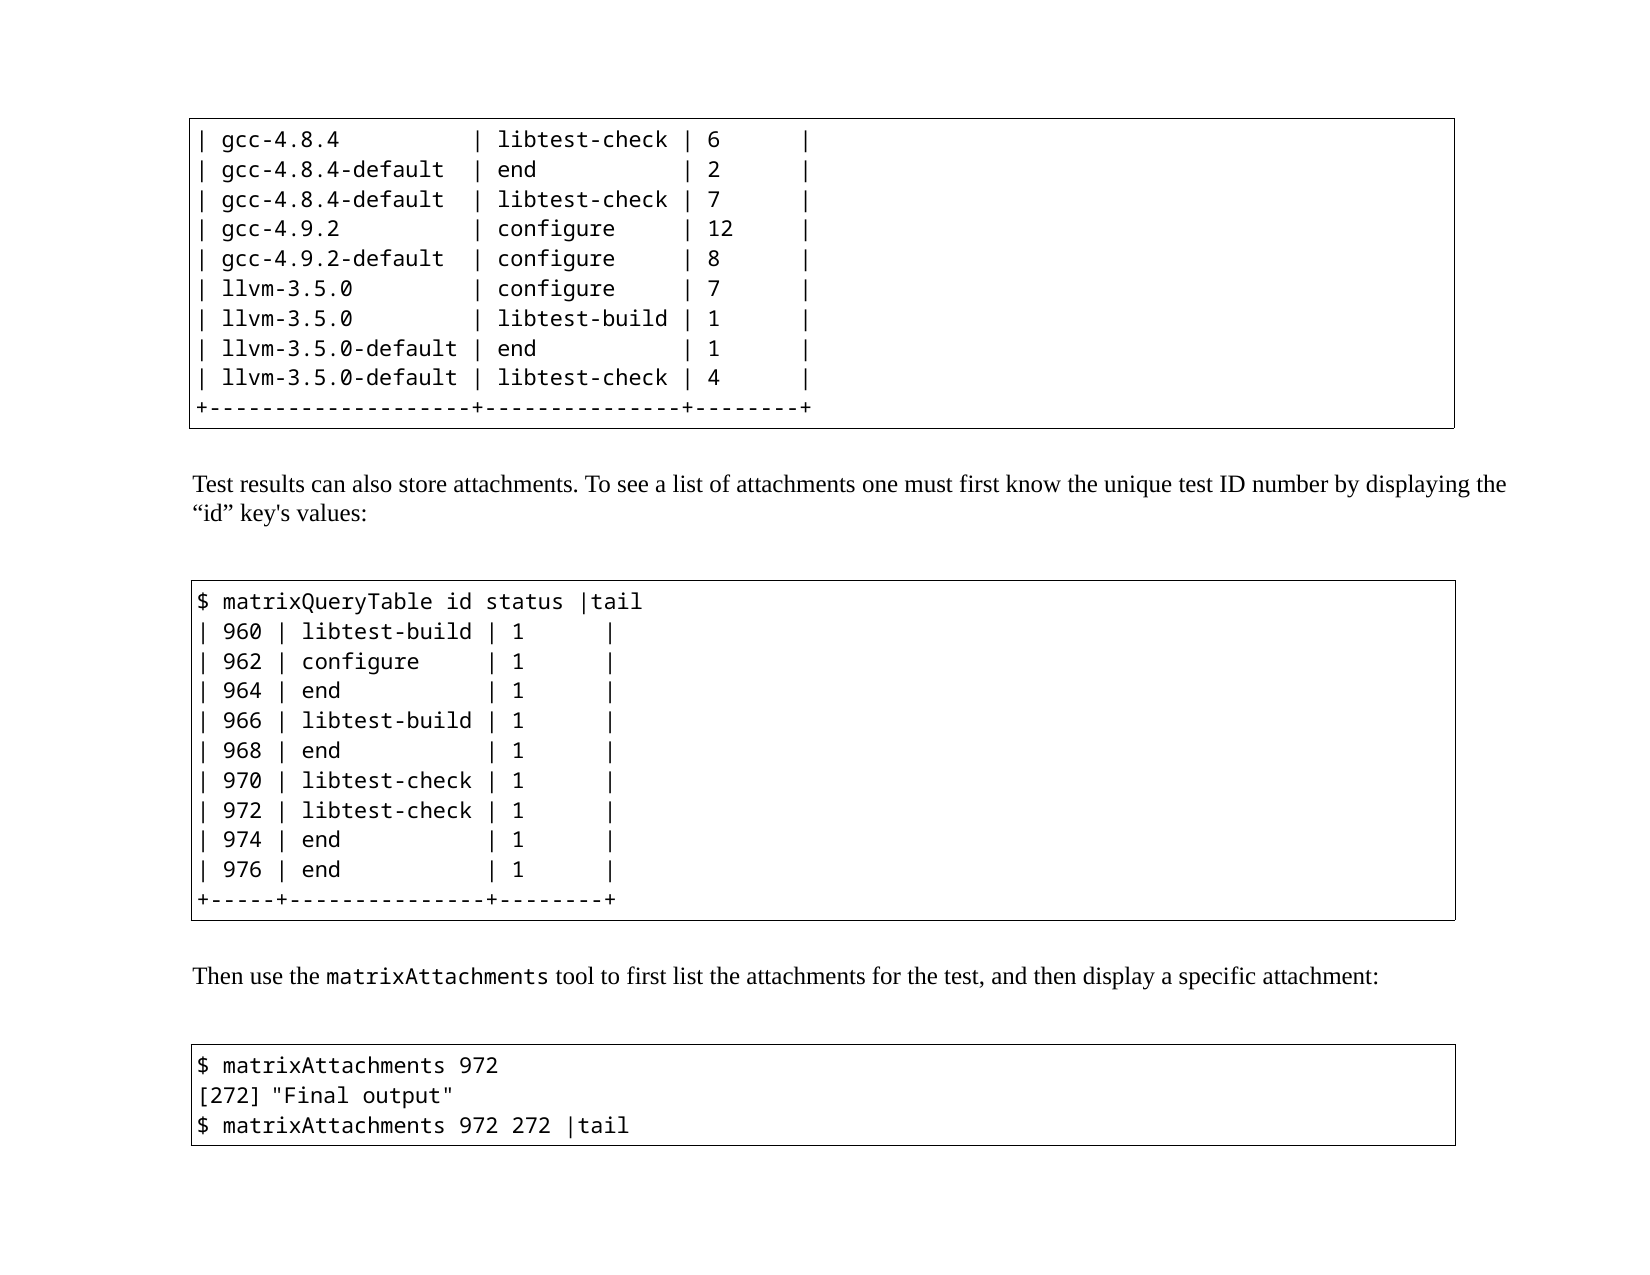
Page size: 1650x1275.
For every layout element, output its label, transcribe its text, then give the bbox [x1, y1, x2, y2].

text Then use the matrixAttachments tool to first list the attachments for the test, and then display a specific attachment: [192, 961, 1532, 991]
table_header $ matrixQueryTable id status |tail | 960 | libtest-build | 1 | | 962 | configure | 1 | | 964 | end | 1 | | 966 | libtest-build | 1 | | 968 | end | 1 | | 970 | libtest-check | 1 | | 972 | libtest-check | 1 | | 974 | end | 1 | | 976 | end | 1 | +-----+---------------+--------+ [192, 581, 1455, 919]
table_header | gcc-4.8.4 | libtest-check | 6 | | gcc-4.8.4-default | end | 2 | | gcc-4.8.4-default | libtest-check | 7 | | gcc-4.9.2 | configure | 12 | | gcc-4.9.2-default | configure | 8 | | llvm-3.5.0 | configure | 7 | | llvm-3.5.0 | libtest-build | 1 | | llvm-3.5.0-default | end | 1 | | llvm-3.5.0-default | libtest-check | 4 | +--------------------+---------------+--------+ [190, 119, 1454, 428]
table_header $ matrixAttachments 972 [272] "Final output" $ matrixAttachments 972 272 |tail [192, 1045, 1455, 1145]
text Test results can also store attachments. To see a list of attachments one must first know the unique test ID number by displaying the “id” key's values: [192, 469, 1532, 526]
